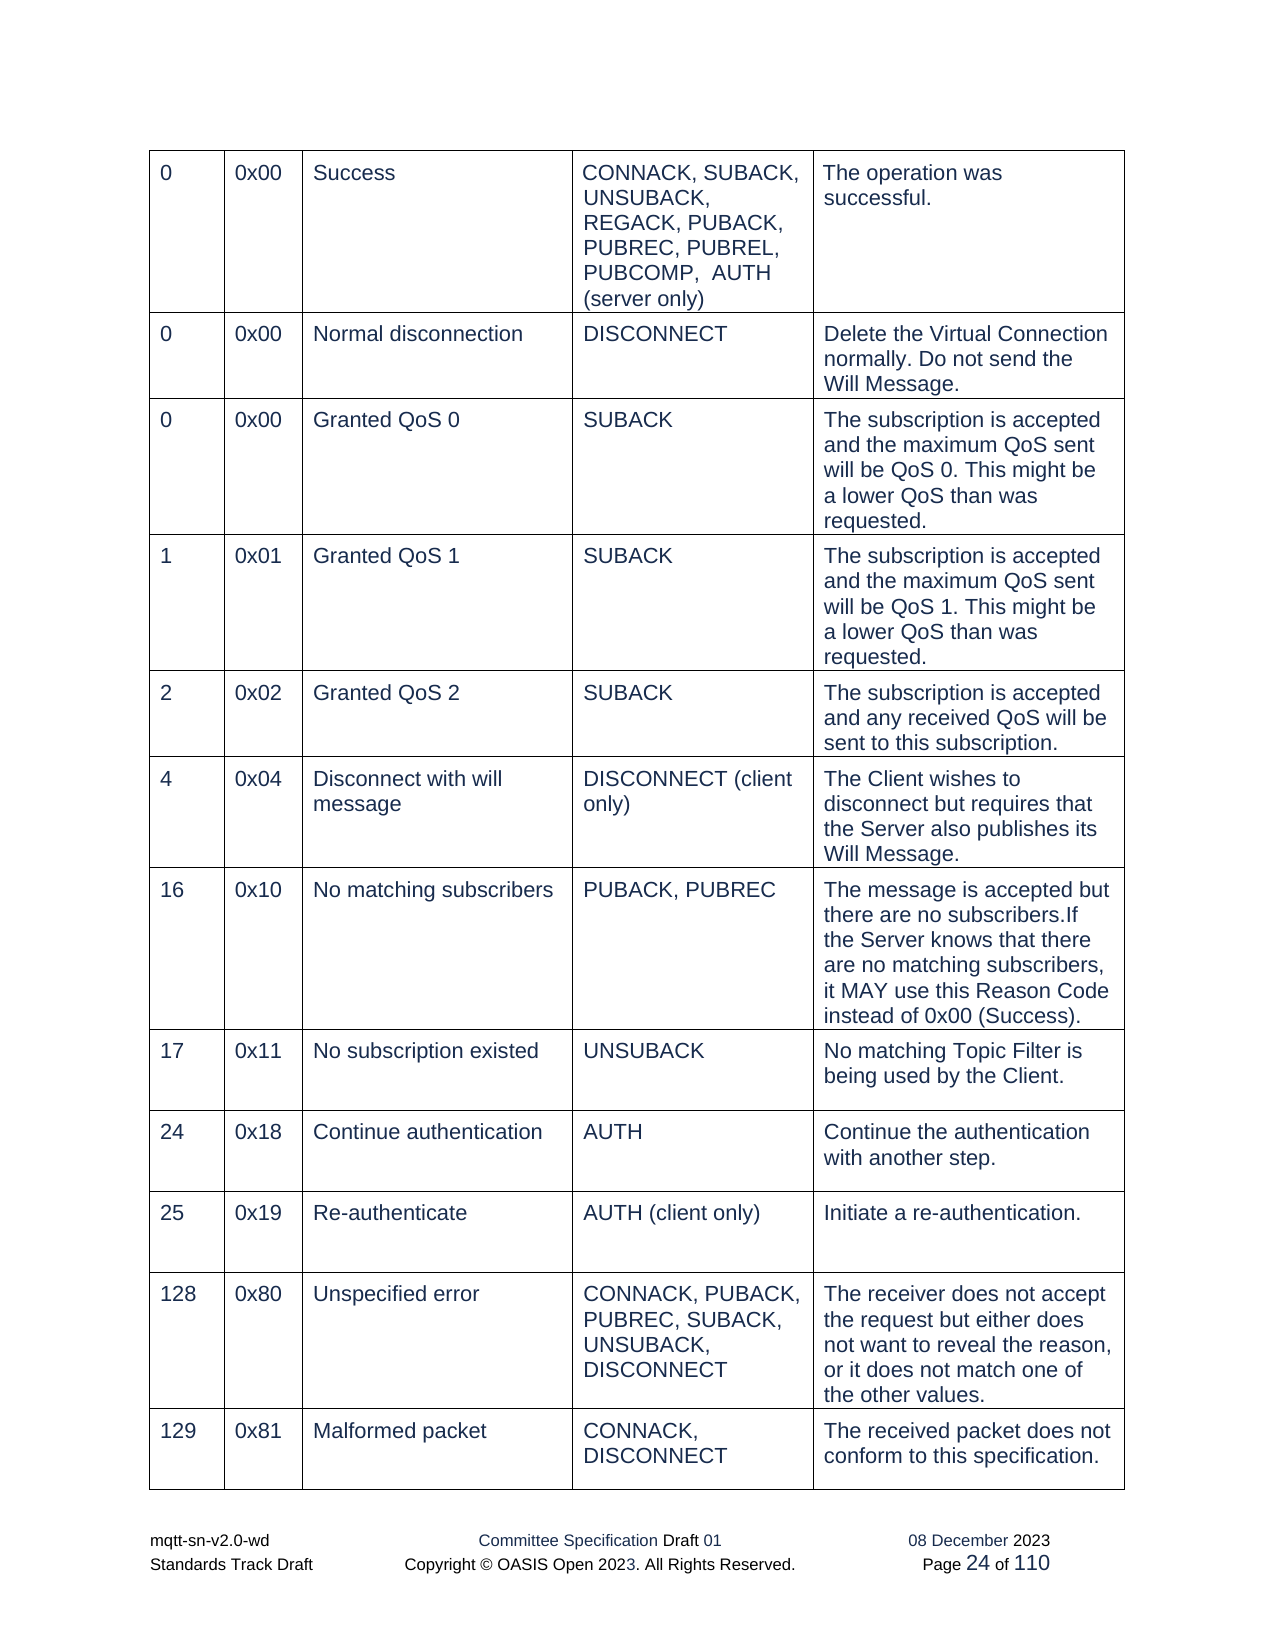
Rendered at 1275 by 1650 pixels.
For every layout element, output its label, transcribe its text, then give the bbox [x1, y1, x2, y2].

table_cell Granted QoS 2 [303, 671, 572, 756]
table_cell 24 [150, 1111, 224, 1191]
table_cell No subscription existed [303, 1030, 572, 1110]
table_cell 2 [150, 671, 224, 756]
table_cell Malformed packet [303, 1409, 572, 1489]
table_cell Re-authenticate [303, 1192, 572, 1272]
table_cell 0x00 [225, 151, 302, 312]
table_cell 0x81 [225, 1409, 302, 1489]
table_cell SUBACK [573, 535, 813, 670]
table_cell CONNACK, DISCONNECT [573, 1409, 813, 1489]
table_cell 0 [150, 313, 224, 397]
table_cell No matching Topic Filter is being used by the Client. [814, 1030, 1124, 1110]
table_cell Success [303, 151, 572, 312]
table_cell Initiate a re-authentication. [814, 1192, 1124, 1272]
table_cell Disconnect with will message [303, 757, 572, 867]
table_cell 0x00 [225, 399, 302, 534]
table_cell SUBACK [573, 671, 813, 756]
table_cell 0x04 [225, 757, 302, 867]
table_cell The subscription is accepted and the maximum QoS sent will be QoS 1. This might be a lower QoS than was requested. [814, 535, 1124, 670]
table_cell 0x19 [225, 1192, 302, 1272]
table_cell Normal disconnection [303, 313, 572, 397]
table_cell 128 [150, 1273, 224, 1408]
table_cell CONNACK, SUBACK, UNSUBACK, REGACK, PUBACK, PUBREC, PUBREL, PUBCOMP, AUTH (server only) [573, 151, 813, 312]
table_cell 0x18 [225, 1111, 302, 1191]
table_cell 0 [150, 399, 224, 534]
table_cell CONNACK, PUBACK, PUBREC, SUBACK, UNSUBACK, DISCONNECT [573, 1273, 813, 1408]
table_cell The subscription is accepted and the maximum QoS sent will be QoS 0. This might be a lower QoS than was requested. [814, 399, 1124, 534]
table_cell Continue authentication [303, 1111, 572, 1191]
table_cell DISCONNECT (client only) [573, 757, 813, 867]
table_cell SUBACK [573, 399, 813, 534]
table_cell PUBACK, PUBREC [573, 868, 813, 1029]
table_cell UNSUBACK [573, 1030, 813, 1110]
table_cell 16 [150, 868, 224, 1029]
table_cell No matching subscribers [303, 868, 572, 1029]
table_cell 0 [150, 151, 224, 312]
table_cell The subscription is accepted and any received QoS will be sent to this subscription. [814, 671, 1124, 756]
table_cell 17 [150, 1030, 224, 1110]
table_cell The receiver does not accept the request but either does not want to reveal the reason, or it does not match one of the other values. [814, 1273, 1124, 1408]
table_cell 129 [150, 1409, 224, 1489]
table_cell 0x00 [225, 313, 302, 397]
table_cell Granted QoS 1 [303, 535, 572, 670]
table_cell 1 [150, 535, 224, 670]
table_cell Continue the authentication with another step. [814, 1111, 1124, 1191]
table_cell Delete the Virtual Connection normally. Do not send the Will Message. [814, 313, 1124, 397]
table_cell The Client wishes to disconnect but requires that the Server also publishes its Will Message. [814, 757, 1124, 867]
table_cell 25 [150, 1192, 224, 1272]
table_cell 0x10 [225, 868, 302, 1029]
table_cell Granted QoS 0 [303, 399, 572, 534]
table_cell 0x01 [225, 535, 302, 670]
table_cell AUTH (client only) [573, 1192, 813, 1272]
table_cell AUTH [573, 1111, 813, 1191]
table_cell The message is accepted but there are no subscribers.If the Server knows that there are no matching subscribers, it MAY use this Reason Code instead of 0x00 (Success). [814, 868, 1124, 1029]
table_cell DISCONNECT [573, 313, 813, 397]
table_cell The operation was successful. [814, 151, 1124, 312]
table_cell 0x11 [225, 1030, 302, 1110]
table_cell 0x80 [225, 1273, 302, 1408]
table_cell Unspecified error [303, 1273, 572, 1408]
table_cell 0x02 [225, 671, 302, 756]
table_cell 4 [150, 757, 224, 867]
table_cell The received packet does not conform to this specification. [814, 1409, 1124, 1489]
